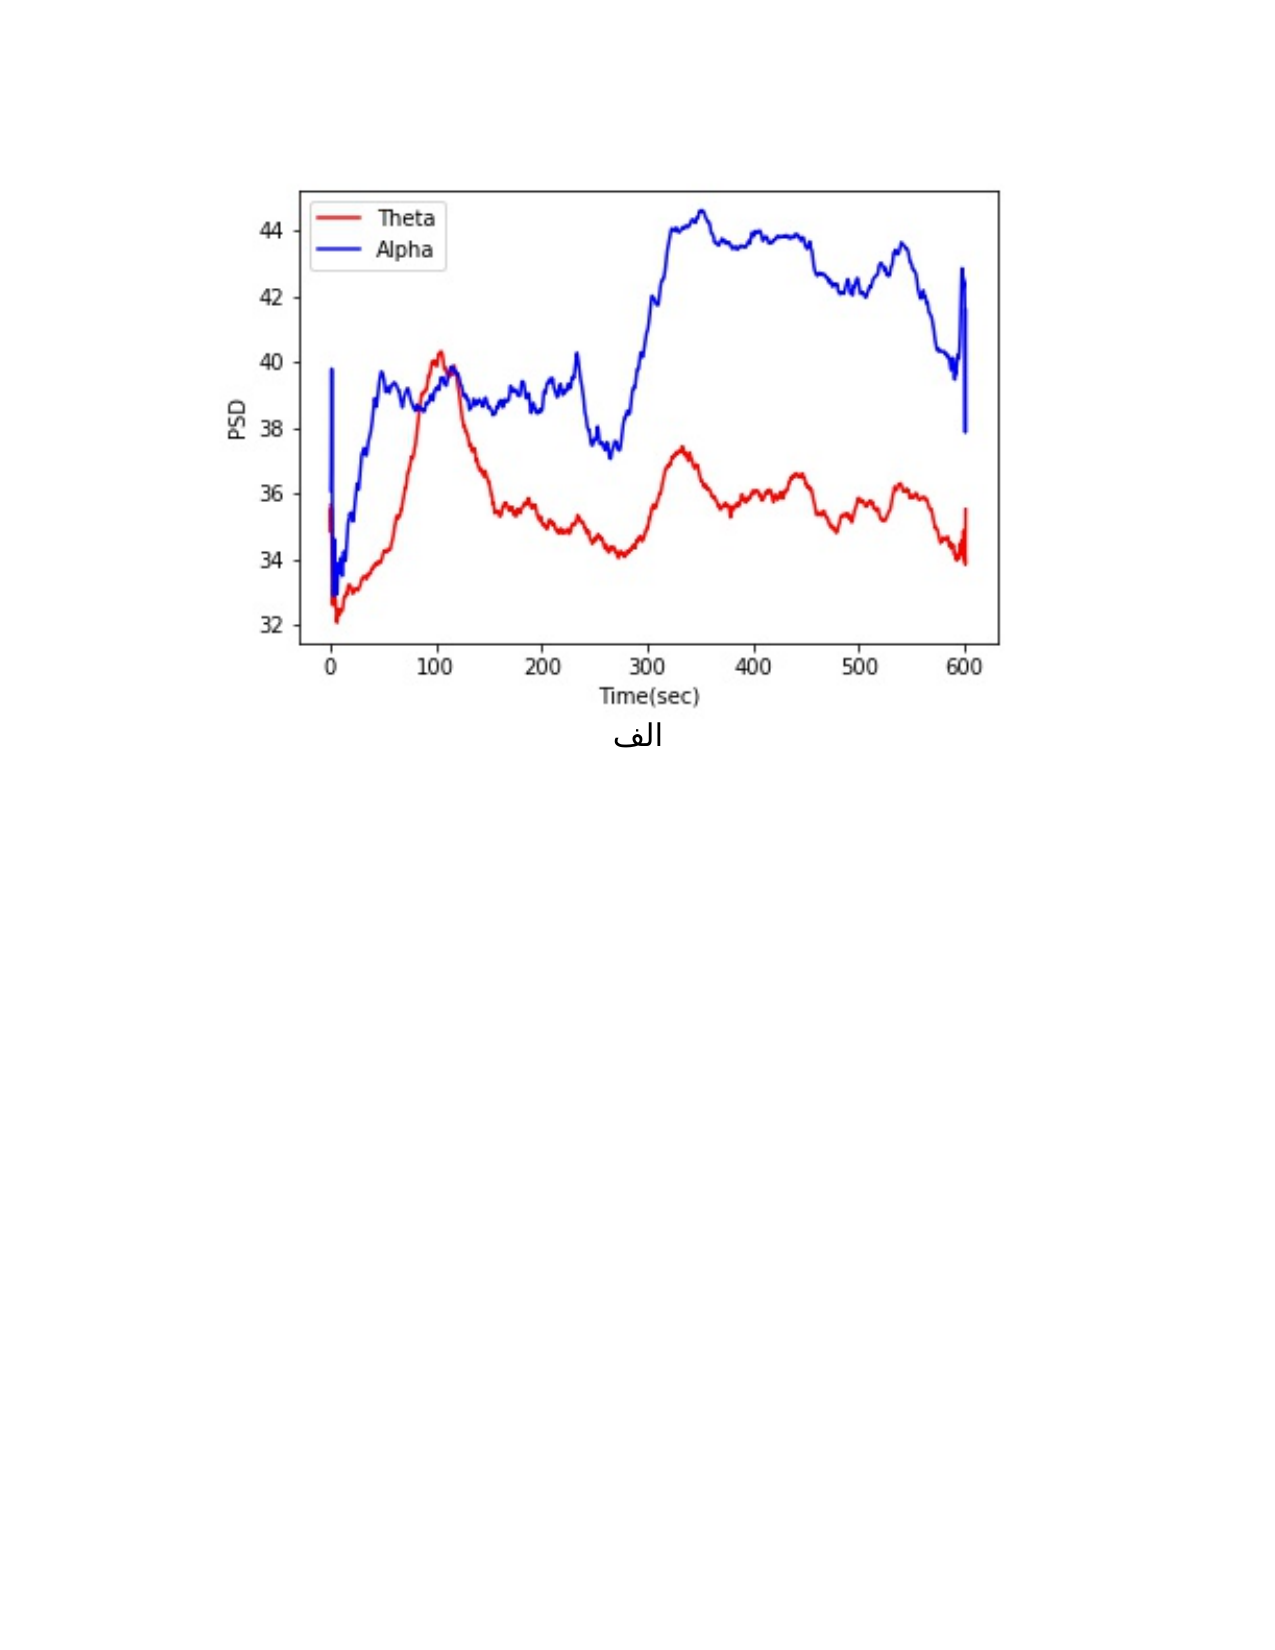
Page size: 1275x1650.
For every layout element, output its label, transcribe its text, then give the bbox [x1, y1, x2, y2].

text الف [118, 118, 1157, 759]
picture [187, 118, 1088, 719]
